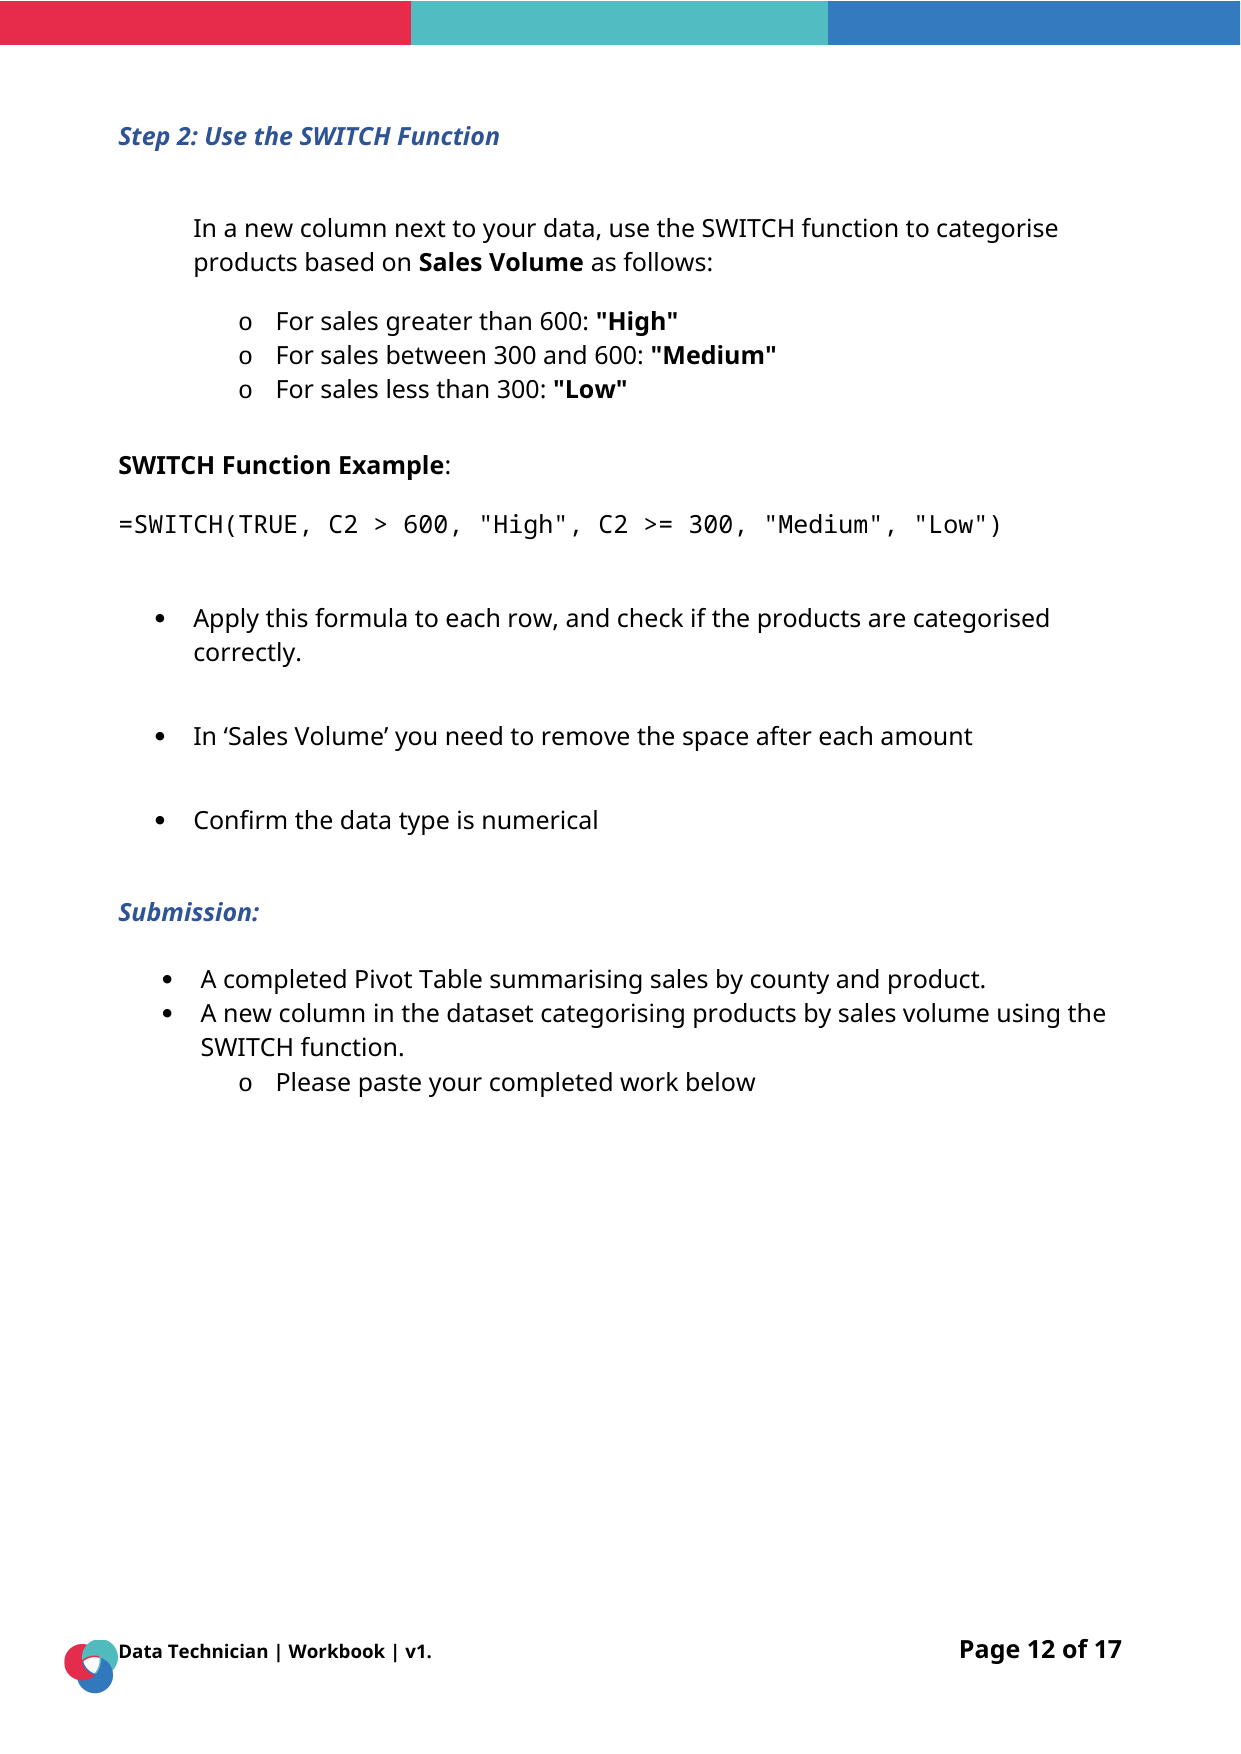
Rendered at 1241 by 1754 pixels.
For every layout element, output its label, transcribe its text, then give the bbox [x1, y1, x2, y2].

list In a new column next to your data, use the SWITCH function to categorise products based on Sales Volume as follows: [193, 210, 1122, 278]
list For sales between 300 and 600: "Medium" [238, 338, 1122, 372]
text SWITCH Function Example: [118, 448, 1122, 482]
table_header [406, 1184, 1121, 1608]
text =SWITCH(TRUE, C2 > 600, "High", C2 >= 300, "Medium", "Low") [118, 507, 1122, 575]
list A new column in the dataset categorising products by sales volume using the SWITCH function. [163, 996, 1122, 1064]
subtitle Step 2: Use the SWITCH Function [118, 118, 1122, 152]
list Apply this formula to each row, and check if the products are categorised correctly. [156, 600, 1122, 668]
list For sales greater than 600: "High" [238, 303, 1122, 338]
table_header Print screen 1 [119, 1184, 405, 1608]
list For sales less than 300: "Low" [238, 372, 1122, 406]
subtitle Submission: [118, 895, 1122, 929]
list In ‘Sales Volume’ you need to remove the space after each amount [156, 718, 1122, 752]
list Please paste your completed work below [238, 1064, 1122, 1098]
list A completed Pivot Table summarising sales by county and product. [163, 962, 1122, 996]
list Confirm the data type is numerical [156, 802, 1122, 836]
